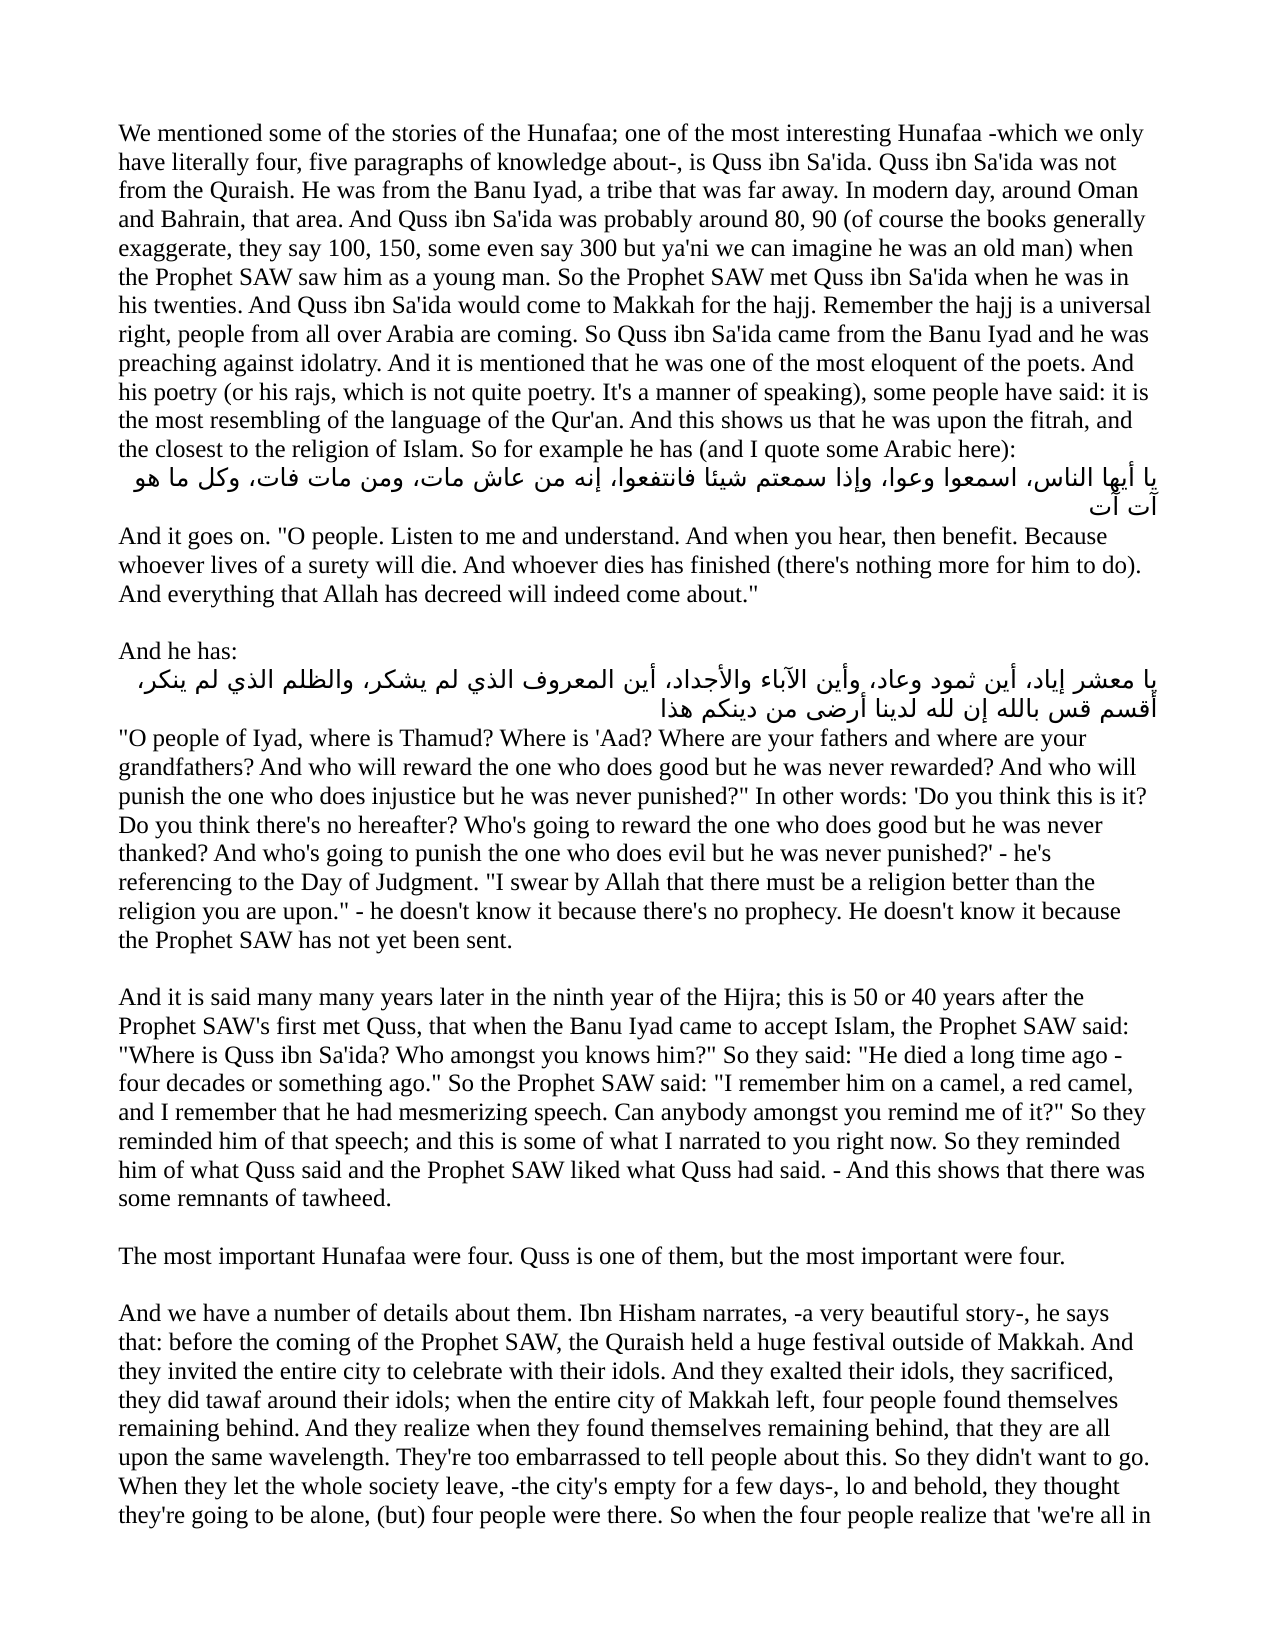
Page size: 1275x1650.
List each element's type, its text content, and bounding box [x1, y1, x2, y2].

text We mentioned some of the stories of the Hunafaa; one of the most interesting Hunafaa -which we only have literally four, five paragraphs of knowledge about-, is Quss ibn Sa'ida. Quss ibn Sa'ida was not from the Quraish. He was from the Banu Iyad, a tribe that was far away. In modern day, around Oman and Bahrain, that area. And Quss ibn Sa'ida was probably around 80, 90 (of course the books generally exaggerate, they say 100, 150, some even say 300 but ya'ni we can imagine he was an old man) when the Prophet SAW saw him as a young man. So the Prophet SAW met Quss ibn Sa'ida when he was in his twenties. And Quss ibn Sa'ida would come to Makkah for the hajj. Remember the hajj is a universal right, people from all over Arabia are coming. So Quss ibn Sa'ida came from the Banu Iyad and he was preaching against idolatry. And it is mentioned that he was one of the most eloquent of the poets. And his poetry (or his rajs, which is not quite poetry. It's a manner of speaking), some people have said: it is the most resembling of the language of the Qur'an. And this shows us that he was upon the fitrah, and the closest to the religion of Islam. So for example he has (and I quote some Arabic here): [118, 118, 1157, 463]
text And it goes on. "O people. Listen to me and understand. And when you hear, then benefit. Because whoever lives of a surety will die. And whoever dies has finished (there's nothing more for him to do). And everything that Allah has decreed will indeed come about." And he has: [118, 521, 1157, 665]
text يا أيها الناس، اسمعوا وعوا، وإذا سمعتم شيئا فانتفعوا، إنه من عاش مات، ومن مات فات، وكل ما هو آت آت [118, 463, 1157, 521]
text يا معشر إياد، أين ثمود وعاد، وأين الآباء والأجداد، أين المعروف الذي لم يشكر، والظلم الذي لم ينكر، أقسم قس بالله إن لله لدينا أرضى من دينكم هذا [118, 665, 1157, 723]
text "O people of Iyad, where is Thamud? Where is 'Aad? Where are your fathers and where are your grandfathers? And who will reward the one who does good but he was never rewarded? And who will punish the one who does injustice but he was never punished?" In other words: 'Do you think this is it? Do you think there's no hereafter? Who's going to reward the one who does good but he was never thanked? And who's going to punish the one who does evil but he was never punished?' - he's referencing to the Day of Judgment. "I swear by Allah that there must be a religion better than the religion you are upon." - he doesn't know it because there's no prophecy. He doesn't know it because the Prophet SAW has not yet been sent. And it is said many many years later in the ninth year of the Hijra; this is 50 or 40 years after the Prophet SAW's first met Quss, that when the Banu Iyad came to accept Islam, the Prophet SAW said: "Where is Quss ibn Sa'ida? Who amongst you knows him?" So they said: "He died a long time ago - four decades or something ago." So the Prophet SAW said: "I remember him on a camel, a red camel, and I remember that he had mesmerizing speech. Can anybody amongst you remind me of it?" So they reminded him of that speech; and this is some of what I narrated to you right now. So they reminded him of what Quss said and the Prophet SAW liked what Quss had said. - And this shows that there was some remnants of tawheed. The most important Hunafaa were four. Quss is one of them, but the most important were four. And we have a number of details about them. Ibn Hisham narrates, -a very beautiful story-, he says that: before the coming of the Prophet SAW, the Quraish held a huge festival outside of Makkah. And they invited the entire city to celebrate with their idols. And they exalted their idols, they sacrificed, they did tawaf around their idols; when the entire city of Makkah left, four people found themselves remaining behind. And they realize when they found themselves remaining behind, that they are all upon the same wavelength. They're too embarrassed to tell people about this. So they didn't want to go. When they let the whole society leave, -the city's empty for a few days-, lo and behold, they thought they're going to be alone, (but) four people were there. So when the four people realize that 'we're all in [118, 723, 1157, 1528]
